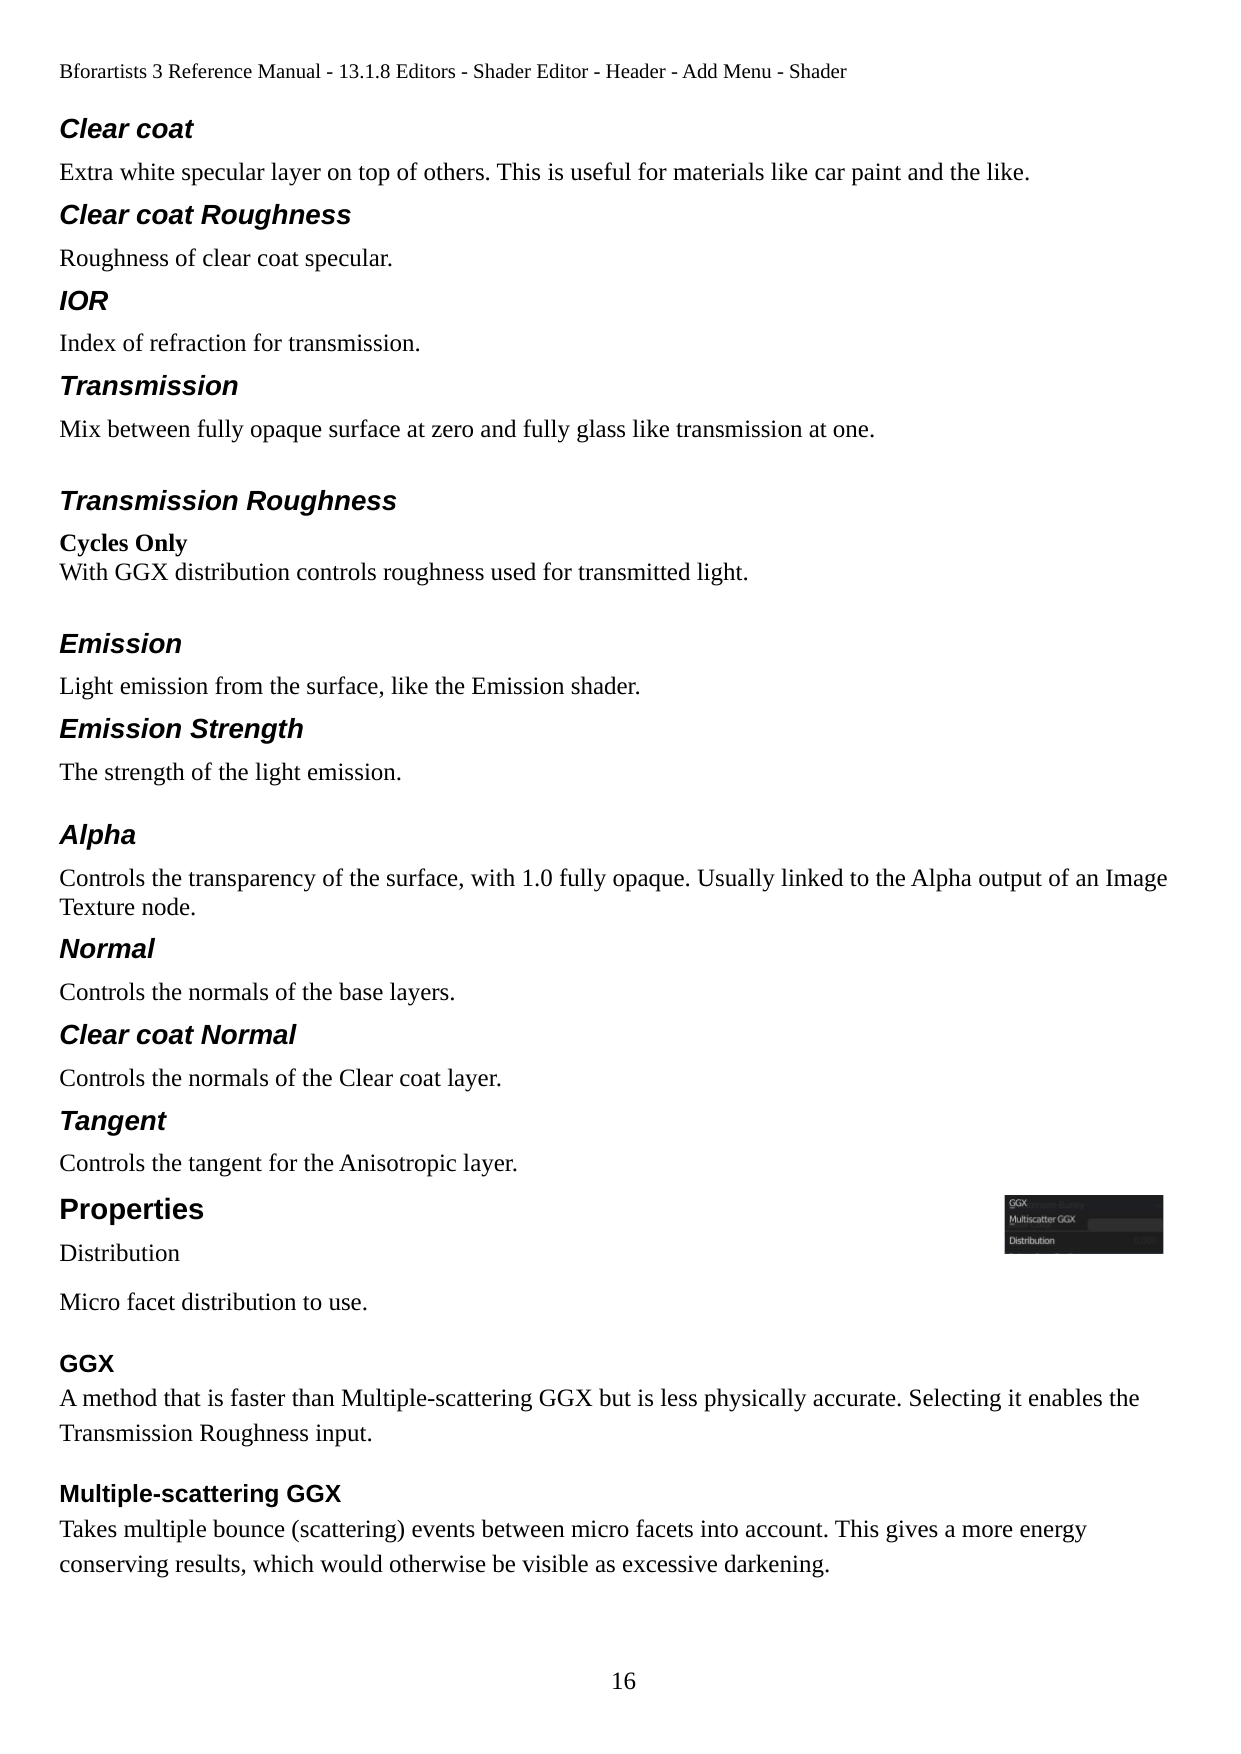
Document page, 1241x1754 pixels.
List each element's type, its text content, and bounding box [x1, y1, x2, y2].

text Mix between fully opaque surface at zero and fully glass like transmission at one. [59, 414, 1181, 443]
subtitle Tangent [59, 1104, 1181, 1136]
picture [1004, 1195, 1164, 1254]
text Controls the normals of the base layers. [59, 977, 1181, 1006]
subtitle Clear coat Normal [59, 1018, 1181, 1050]
subtitle Transmission Roughness [59, 484, 1181, 516]
subtitle Multiple-scattering GGX [59, 1479, 1181, 1508]
text Distribution [59, 1238, 1181, 1267]
subtitle GGX [59, 1349, 1181, 1377]
text Cycles Only [59, 528, 1181, 557]
text A method that is faster than Multiple-scattering GGX but is less physically accurate. Selecting it enables the Transmission Roughness input. [59, 1383, 1181, 1447]
text Controls the transparency of the surface, with 1.0 fully opaque. Usually linked to the Alpha output of an Image Texture node. [59, 863, 1181, 920]
text Extra white specular layer on top of others. This is useful for materials like car paint and the like. [59, 157, 1181, 186]
text Controls the normals of the Clear coat layer. [59, 1063, 1181, 1092]
text Controls the tangent for the Anisotropic layer. [59, 1148, 1181, 1177]
subtitle Emission [59, 627, 1181, 659]
subtitle Emission Strength [59, 713, 1181, 744]
subtitle Alpha [59, 818, 1181, 850]
subtitle Clear coat Roughness [59, 198, 1181, 230]
text Roughness of clear coat specular. [59, 243, 1181, 271]
subtitle Clear coat [59, 113, 1181, 144]
subtitle Properties [59, 1192, 1181, 1226]
text Takes multiple bounce (scattering) events between micro facets into account. This gives a more energy conserving results, which would otherwise be visible as excessive darkening. [59, 1514, 1181, 1578]
text Light emission from the surface, like the Emission shader. [59, 671, 1181, 700]
subtitle Normal [59, 933, 1181, 965]
subtitle Transmission [59, 369, 1181, 401]
text Micro facet distribution to use. [59, 1287, 1181, 1316]
text With GGX distribution controls roughness used for transmitted light. [59, 557, 1181, 586]
text The strength of the light emission. [59, 757, 1181, 786]
text Index of refraction for transmission. [59, 328, 1181, 357]
subtitle IOR [59, 284, 1181, 316]
